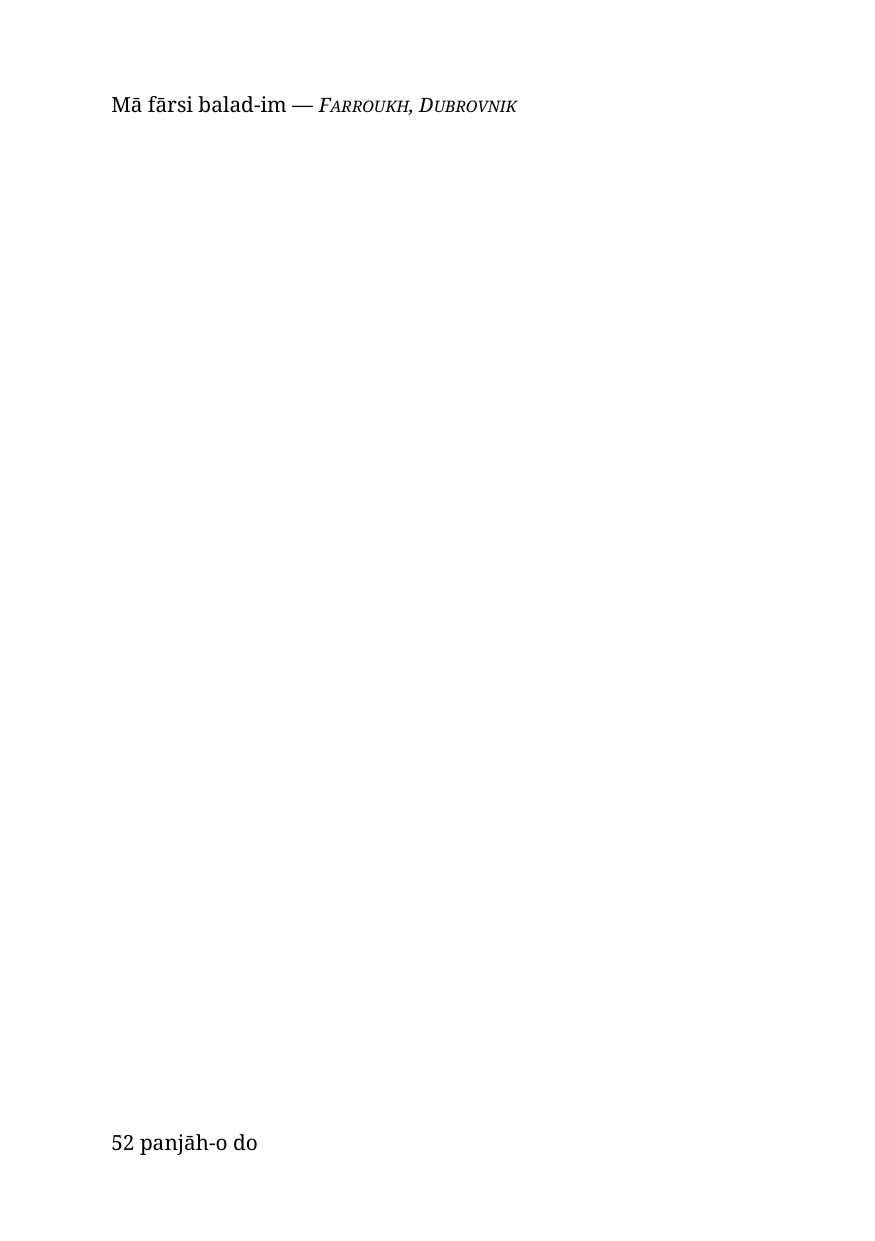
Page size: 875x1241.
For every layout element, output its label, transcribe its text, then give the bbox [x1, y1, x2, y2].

text 52 panjāh-o do [111, 1128, 763, 1157]
